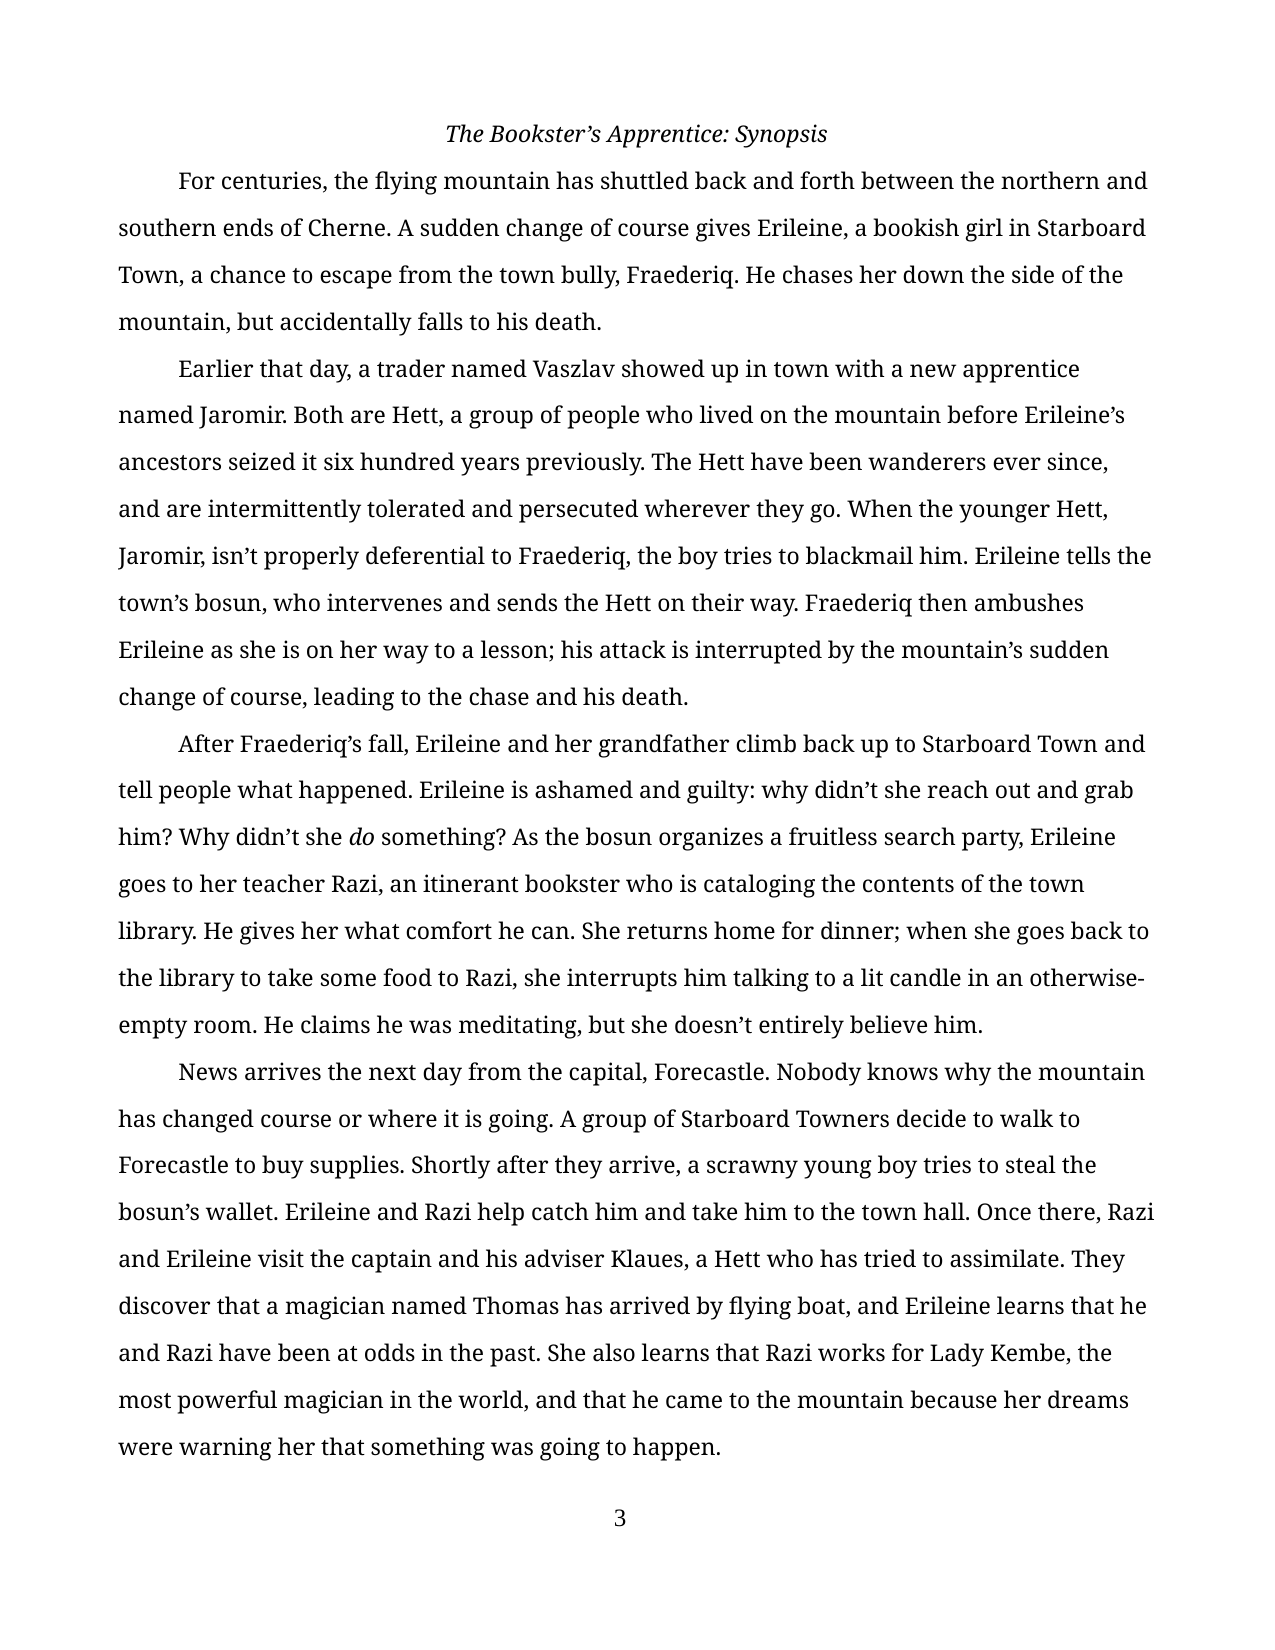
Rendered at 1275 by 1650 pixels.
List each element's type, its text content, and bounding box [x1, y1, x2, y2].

text The Bookster’s Apprentice: Synopsis [118, 118, 1157, 149]
text After Fraederiq’s fall, Erileine and her grandfather climb back up to Starboard Town and tell people what happened. Erileine is ashamed and guilty: why didn’t she reach out and grab him? Why didn’t she do something? As the bosun organizes a fruitless search party, Erileine goes to her teacher Razi, an itinerant bookster who is cataloging the contents of the town library. He gives her what comfort he can. She returns home for dinner; when she goes back to the library to take some food to Razi, she interrupts him talking to a lit candle in an otherwise-empty room. He claims he was meditating, but she doesn’t entirely believe him. [118, 727, 1157, 1040]
text Earlier that day, a trader named Vaszlav showed up in town with a new apprentice named Jaromir. Both are Hett, a group of people who lived on the mountain before Erileine’s ancestors seized it six hundred years previously. The Hett have been wanderers ever since, and are intermittently tolerated and persecuted wherever they go. When the younger Hett, Jaromir, isn’t properly deferential to Fraederiq, the boy tries to blackmail him. Erileine tells the town’s bosun, who intervenes and sends the Hett on their way. Fraederiq then ambushes Erileine as she is on her way to a lesson; his attack is interrupted by the mountain’s sudden change of course, leading to the chase and his death. [118, 352, 1157, 712]
text News arrives the next day from the capital, Forecastle. Nobody knows why the mountain has changed course or where it is going. A group of Starboard Towners decide to walk to Forecastle to buy supplies. Shortly after they arrive, a scrawny young boy tries to steal the bosun’s wallet. Erileine and Razi help catch him and take him to the town hall. Once there, Razi and Erileine visit the captain and his adviser Klaues, a Hett who has tried to assimilate. They discover that a magician named Thomas has arrived by flying boat, and Erileine learns that he and Razi have been at odds in the past. She also learns that Razi works for Lady Kembe, the most powerful magician in the world, and that he came to the mountain because her dreams were warning her that something was going to happen. [118, 1056, 1157, 1462]
text For centuries, the flying mountain has shuttled back and forth between the northern and southern ends of Cherne. A sudden change of course gives Erileine, a bookish girl in Starboard Town, a chance to escape from the town bully, Fraederiq. He chases her down the side of the mountain, but accidentally falls to his death. [118, 165, 1157, 337]
